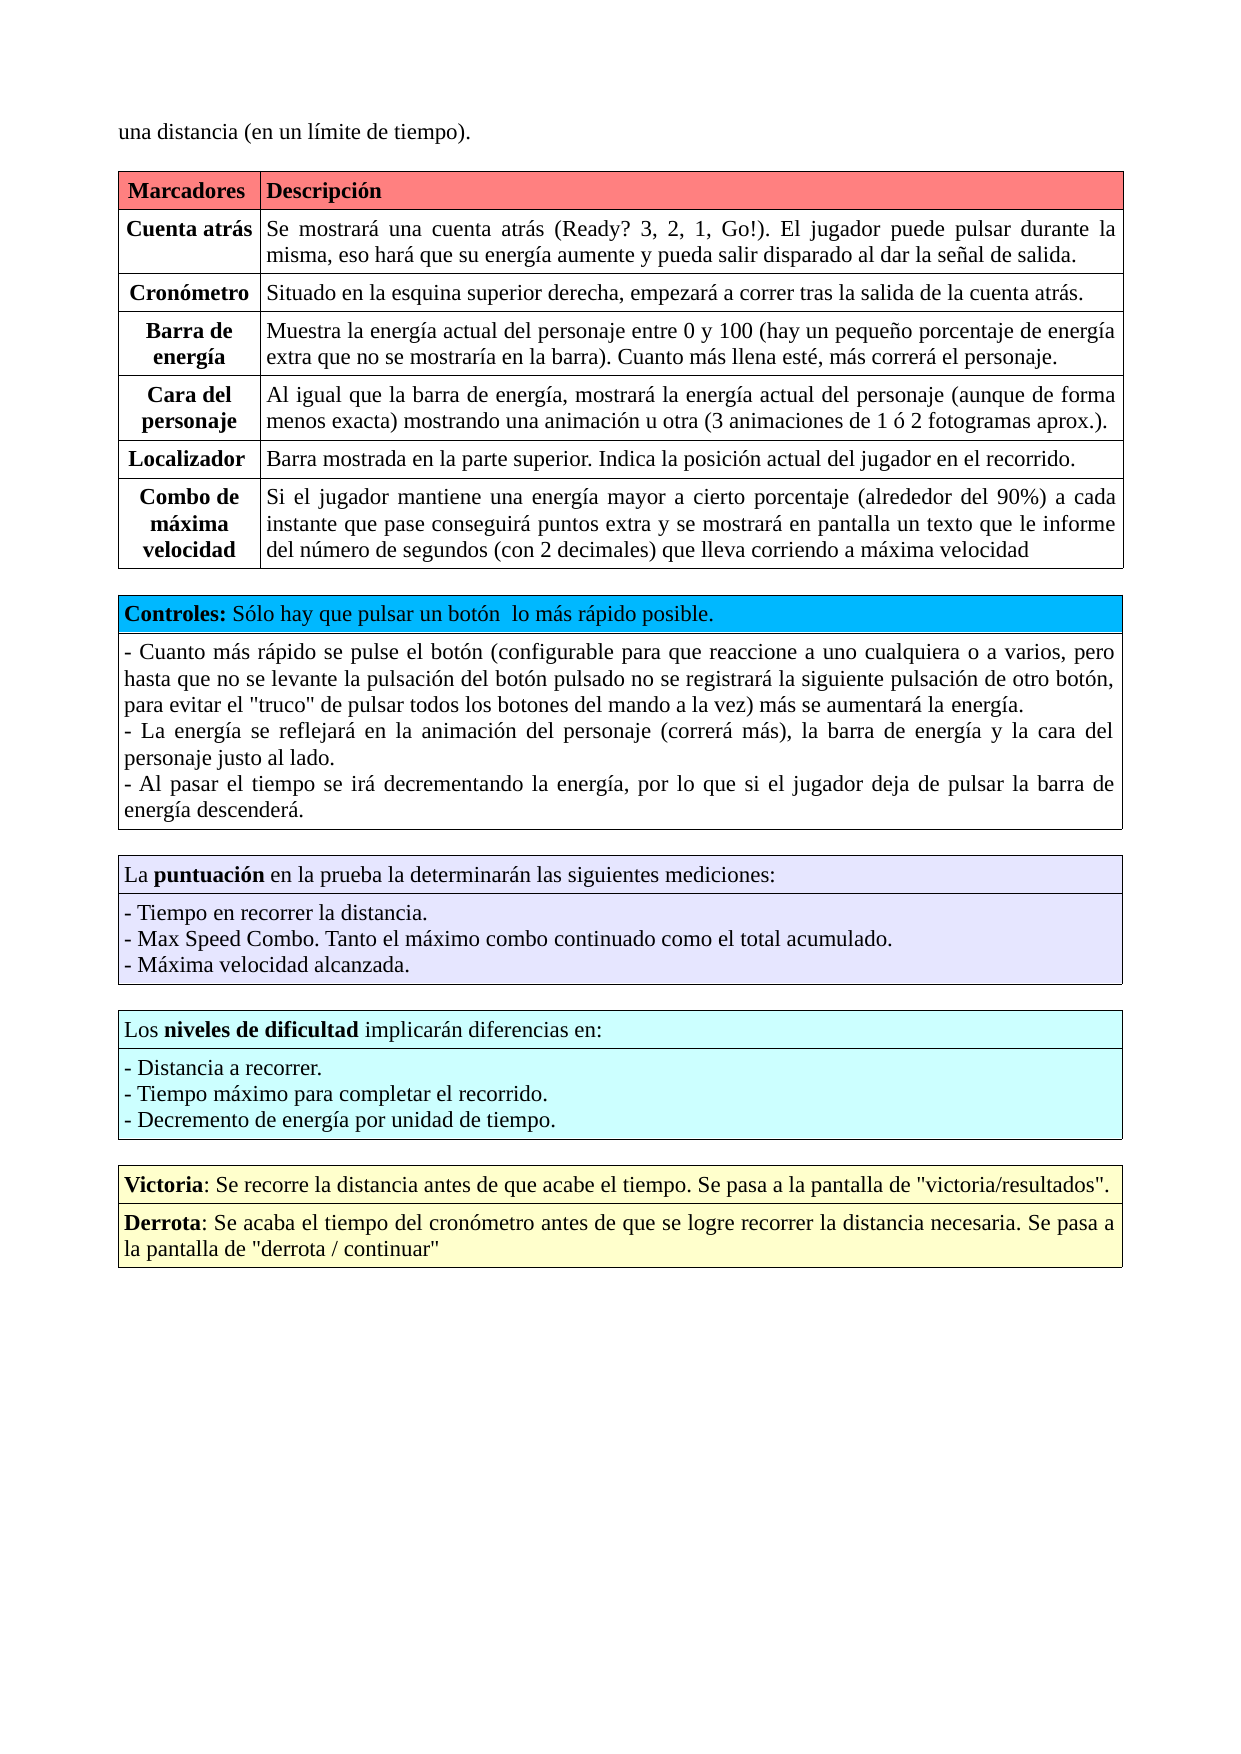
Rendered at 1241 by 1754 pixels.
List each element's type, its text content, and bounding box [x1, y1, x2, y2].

table_cell Barra mostrada en la parte superior. Indica la posición actual del jugador en el recorrido. [261, 441, 1123, 477]
table_cell - Cuanto más rápido se pulse el botón (configurable para que reaccione a uno cualquiera o a varios, pero hasta que no se levante la pulsación del botón pulsado no se registrará la siguiente pulsación de otro botón, para evitar el "truco" de pulsar todos los botones del mando a la vez) más se aumentará la energía. - La energía se reflejará en la animación del personaje (correrá más), la barra de energía y la cara del personaje justo al lado. - Al pasar el tiempo se irá decrementando la energía, por lo que si el jugador deja de pulsar la barra de energía descenderá. [119, 634, 1122, 828]
table_header Controles: Sólo hay que pulsar un botón lo más rápido posible. [119, 596, 1122, 632]
text una distancia (en un límite de tiempo). [118, 118, 1122, 144]
table_cell Barra de energía [119, 312, 260, 375]
table_cell Derrota: Se acaba el tiempo del cronómetro antes de que se logre recorrer la distancia necesaria. Se pasa a la pantalla de "derrota / continuar" [119, 1204, 1122, 1267]
table_cell Combo de máxima velocidad [119, 479, 260, 568]
table_header La puntuación en la prueba la determinarán las siguientes mediciones: [119, 856, 1122, 893]
table_header Los niveles de dificultad implicarán diferencias en: [119, 1011, 1122, 1048]
table_cell Muestra la energía actual del personaje entre 0 y 100 (hay un pequeño porcentaje de energía extra que no se mostraría en la barra). Cuanto más llena esté, más correrá el personaje. [261, 312, 1123, 375]
table_cell Cuenta atrás [119, 210, 260, 273]
table_cell Localizador [119, 441, 260, 477]
table_cell - Distancia a recorrer. - Tiempo máximo para completar el recorrido. - Decremento de energía por unidad de tiempo. [119, 1049, 1122, 1138]
table_cell Si el jugador mantiene una energía mayor a cierto porcentaje (alrededor del 90%) a cada instante que pase conseguirá puntos extra y se mostrará en pantalla un texto que le informe del número de segundos (con 2 decimales) que lleva corriendo a máxima velocidad [261, 479, 1123, 568]
table_cell Cronómetro [119, 274, 260, 311]
table_cell Situado en la esquina superior derecha, empezará a correr tras la salida de la cuenta atrás. [261, 274, 1123, 311]
table_cell Al igual que la barra de energía, mostrará la energía actual del personaje (aunque de forma menos exacta) mostrando una animación u otra (3 animaciones de 1 ó 2 fotogramas aprox.). [261, 376, 1123, 439]
table_cell Se mostrará una cuenta atrás (Ready? 3, 2, 1, Go!). El jugador puede pulsar durante la misma, eso hará que su energía aumente y pueda salir disparado al dar la señal de salida. [261, 210, 1123, 273]
table_header Marcadores [119, 172, 260, 209]
table_cell Cara del personaje [119, 376, 260, 439]
table_header Descripción [261, 172, 1123, 209]
table_header Victoria: Se recorre la distancia antes de que acabe el tiempo. Se pasa a la pantalla de "victoria/resultados". [119, 1166, 1122, 1203]
table_cell - Tiempo en recorrer la distancia. - Max Speed Combo. Tanto el máximo combo continuado como el total acumulado. - Máxima velocidad alcanzada. [119, 894, 1122, 983]
